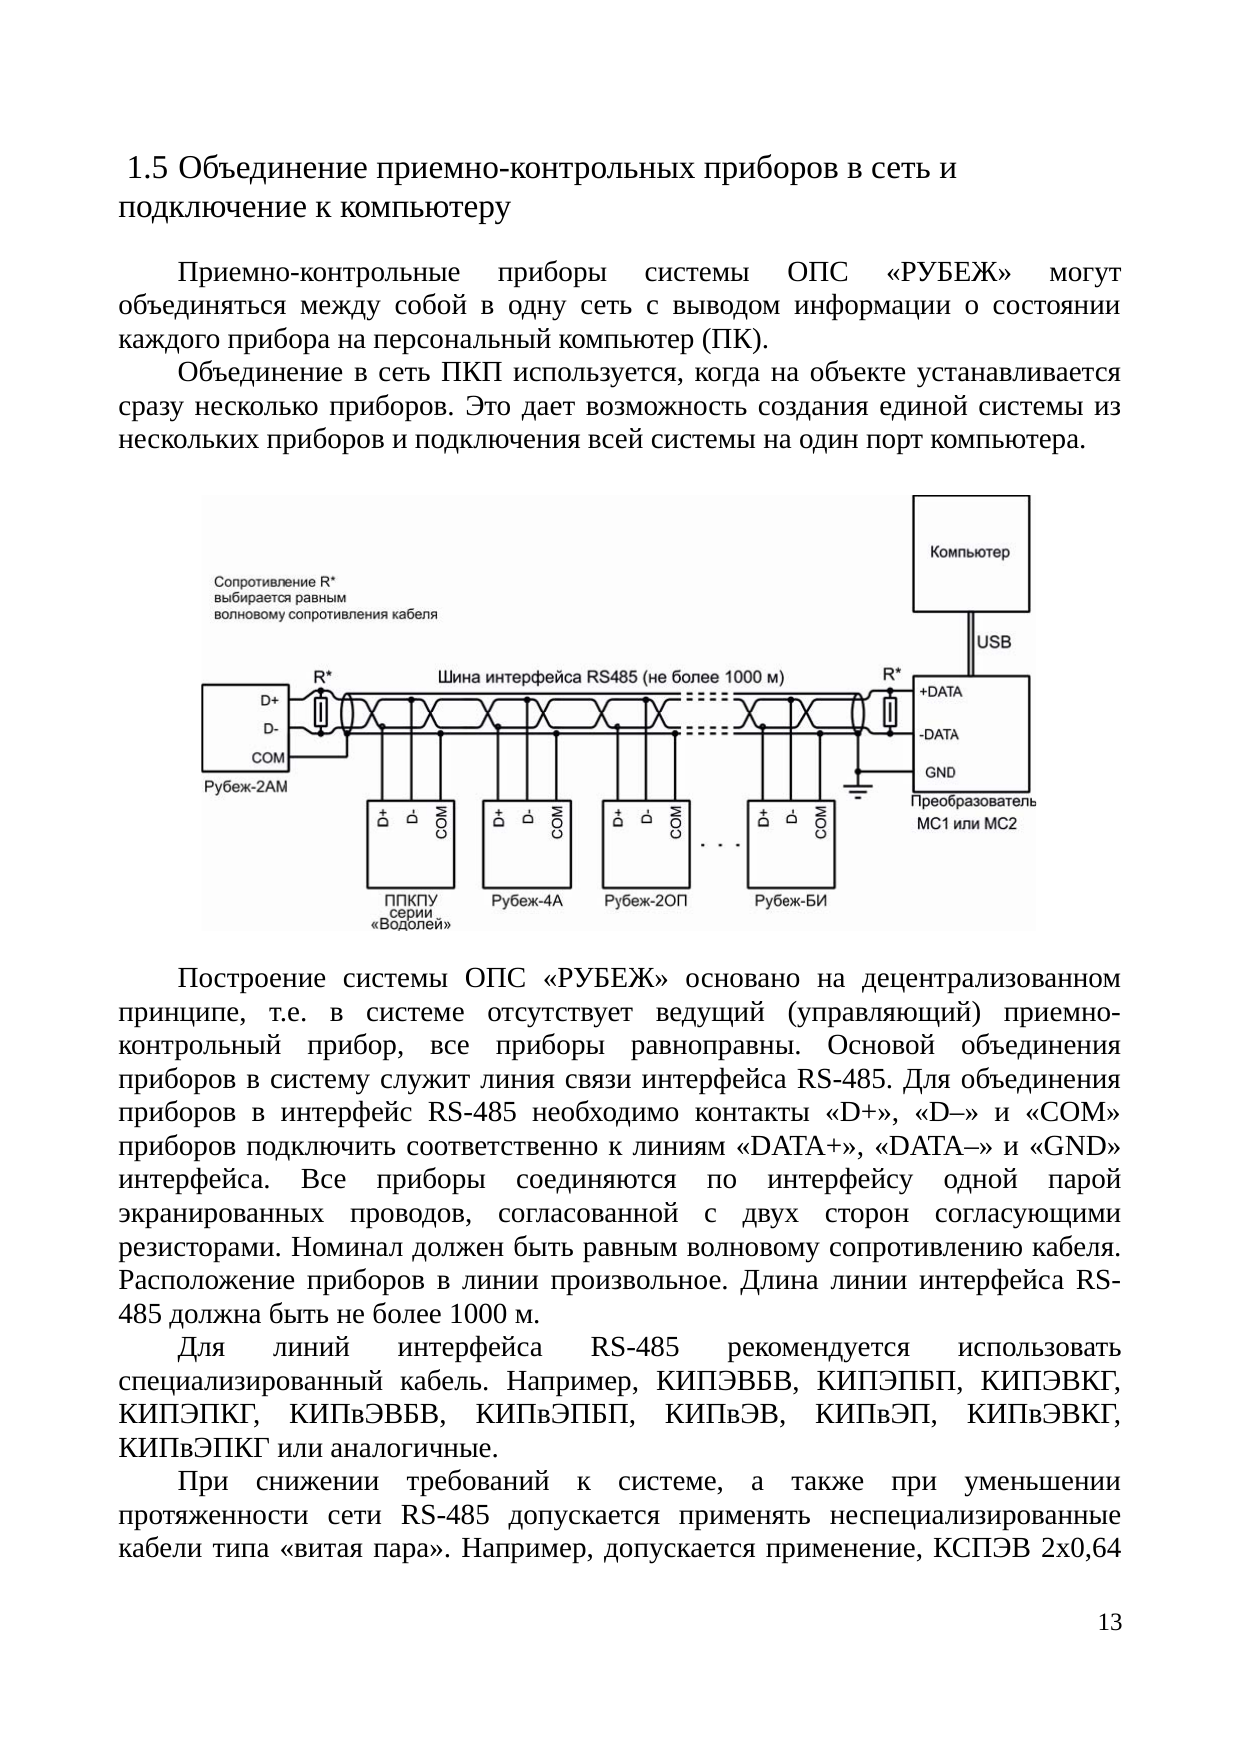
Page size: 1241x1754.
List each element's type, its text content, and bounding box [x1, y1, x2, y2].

text При снижении требований к системе, а также при уменьшении протяженности сети RS-485 допускается применять неспециализированные кабели типа «витая пара». Например, допускается применение, КСПЭВ 2х0,64 [118, 1463, 1122, 1564]
text Для линий интерфейса RS-485 рекомендуется использовать специализированный кабель. Например, КИПЭВБВ, КИПЭПБП, КИПЭВКГ, КИПЭПКГ, КИПвЭВБВ, КИПвЭПБП, КИПвЭВ, КИПвЭП, КИПвЭВКГ, КИПвЭПКГ или аналогичные. [118, 1329, 1122, 1463]
text Построение системы ОПС «РУБЕЖ» основано на децентрализованном принципе, т.е. в системе отсутствует ведущий (управляющий) приемно-контрольный прибор, все приборы равноправны. Основой объединения приборов в систему служит линия связи интерфейса RS-485. Для объединения приборов в интерфейс RS-485 необходимо контакты «D+», «D–» и «СОМ» приборов подключить соответственно к линиям «DATA+», «DATA–» и «GND» интерфейса. Все приборы соединяются по интерфейсу одной парой экранированных проводов, согласованной с двух сторон согласующими резисторами. Номинал должен быть равным волновому сопротивлению кабеля. Расположение приборов в линии произвольное. Длина линии интерфейса RS-485 должна быть не более 1000 м. [118, 455, 1122, 1329]
text Объединение в сеть ПКП используется, когда на объекте устанавливается сразу несколько приборов. Это дает возможность создания единой системы из нескольких приборов и подключения всей системы на один порт компьютера. [118, 354, 1122, 455]
picture [201, 495, 1037, 931]
text Приемно-контрольные приборы системы ОПС «РУБЕЖ» могут объединяться между собой в одну сеть с выводом информации о состоянии каждого прибора на персональный компьютер (ПК). [118, 254, 1122, 354]
subtitle Объединение приемно-контрольных приборов в сеть и подключение к компьютеру [118, 148, 1122, 224]
